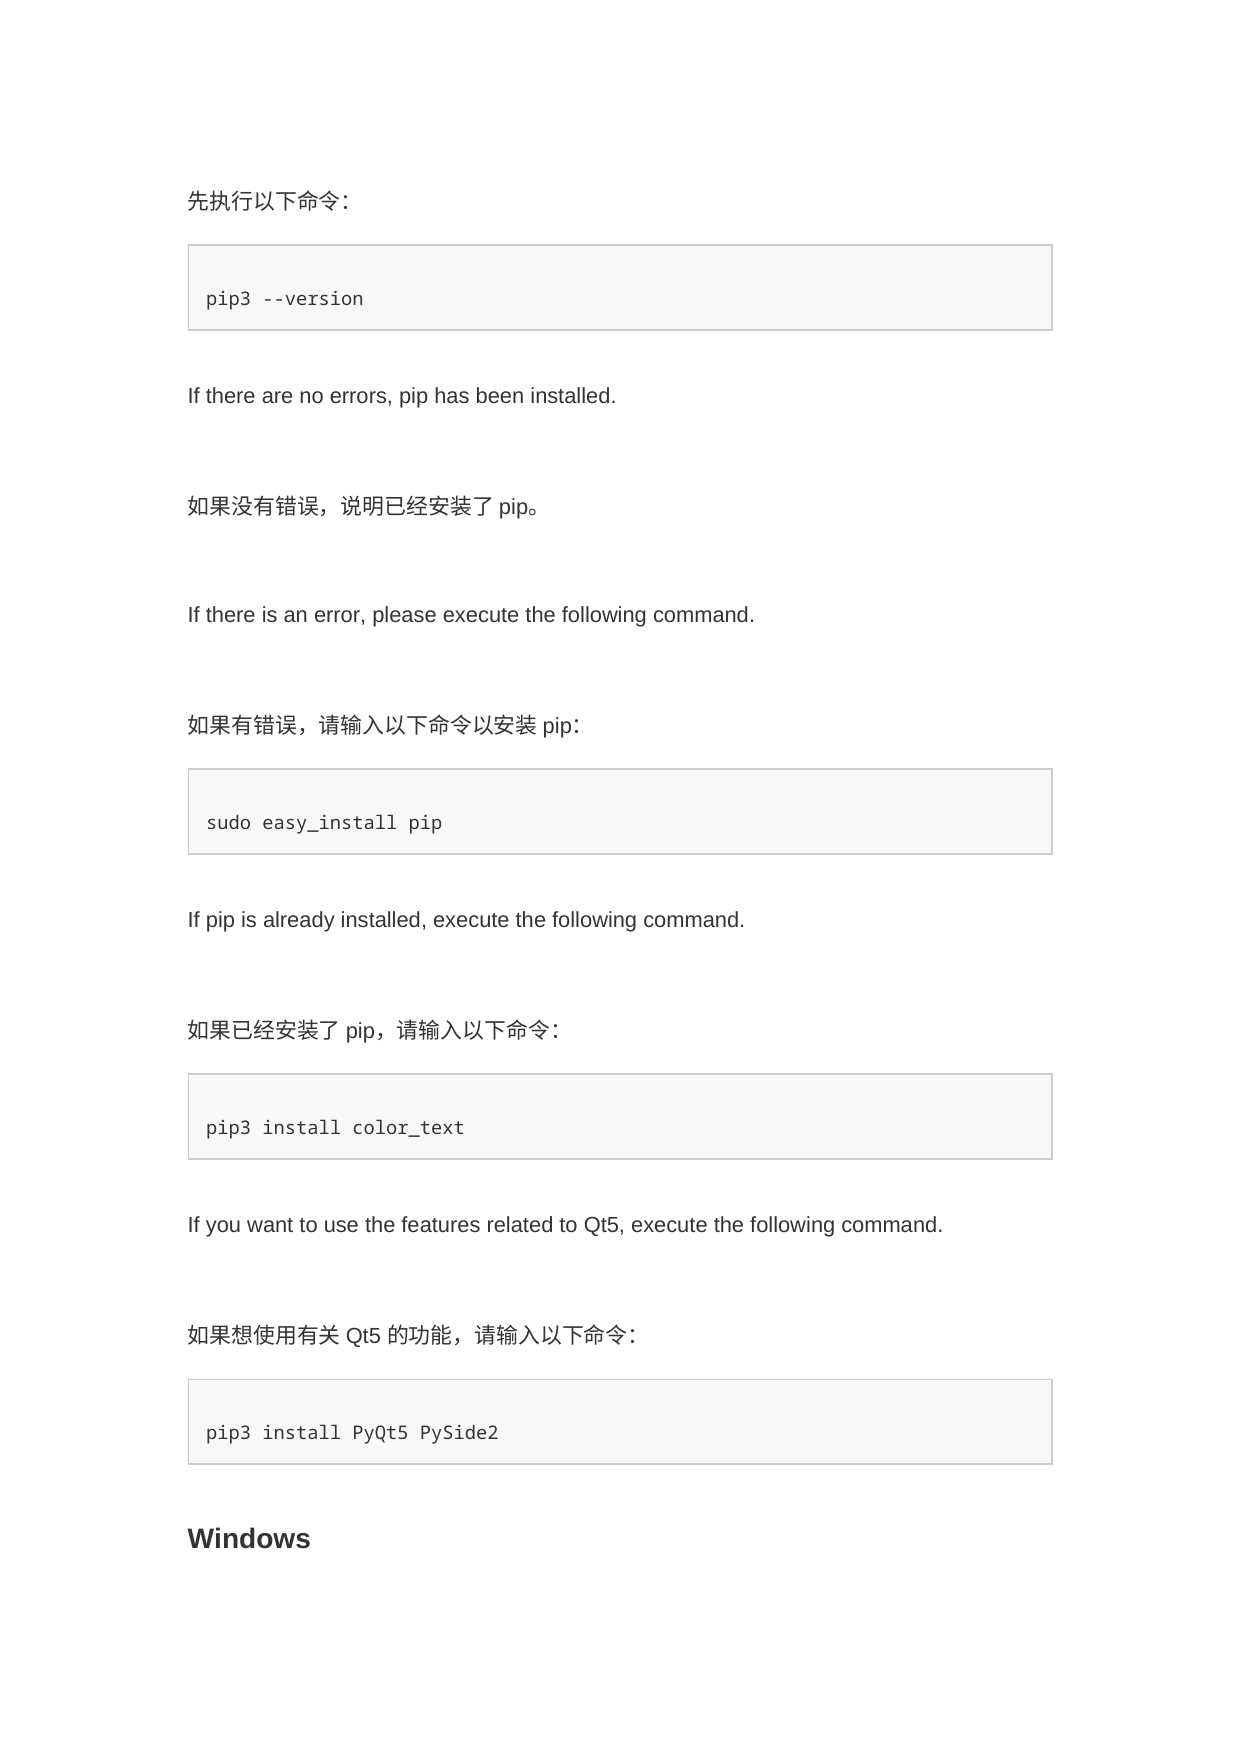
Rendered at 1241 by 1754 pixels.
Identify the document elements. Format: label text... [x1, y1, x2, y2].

text If there are no errors, pip has been installed. [187, 354, 1053, 417]
text 如果有错误，请输入以下命令以安装 pip： [187, 682, 1053, 745]
text 如果已经安装了 pip，请输入以下命令： [187, 987, 1053, 1050]
text If there is an error, please execute the following command. [187, 573, 1053, 635]
text 先执行以下命令： [187, 158, 1053, 221]
text pip3 install color_text [189, 1075, 1051, 1158]
text 如果想使用有关 Qt5 的功能，请输入以下命令： [187, 1293, 1053, 1355]
text pip3 --version [189, 246, 1051, 329]
text If pip is already installed, execute the following command. [187, 878, 1053, 941]
text If you want to use the features related to Qt5, execute the following command. [187, 1183, 1053, 1246]
text sudo easy_install pip [189, 770, 1051, 853]
subtitle Windows [187, 1496, 1053, 1559]
text pip3 install PyQt5 PySide2 [189, 1380, 1051, 1463]
text 如果没有错误，说明已经安装了 pip。 [187, 463, 1053, 526]
